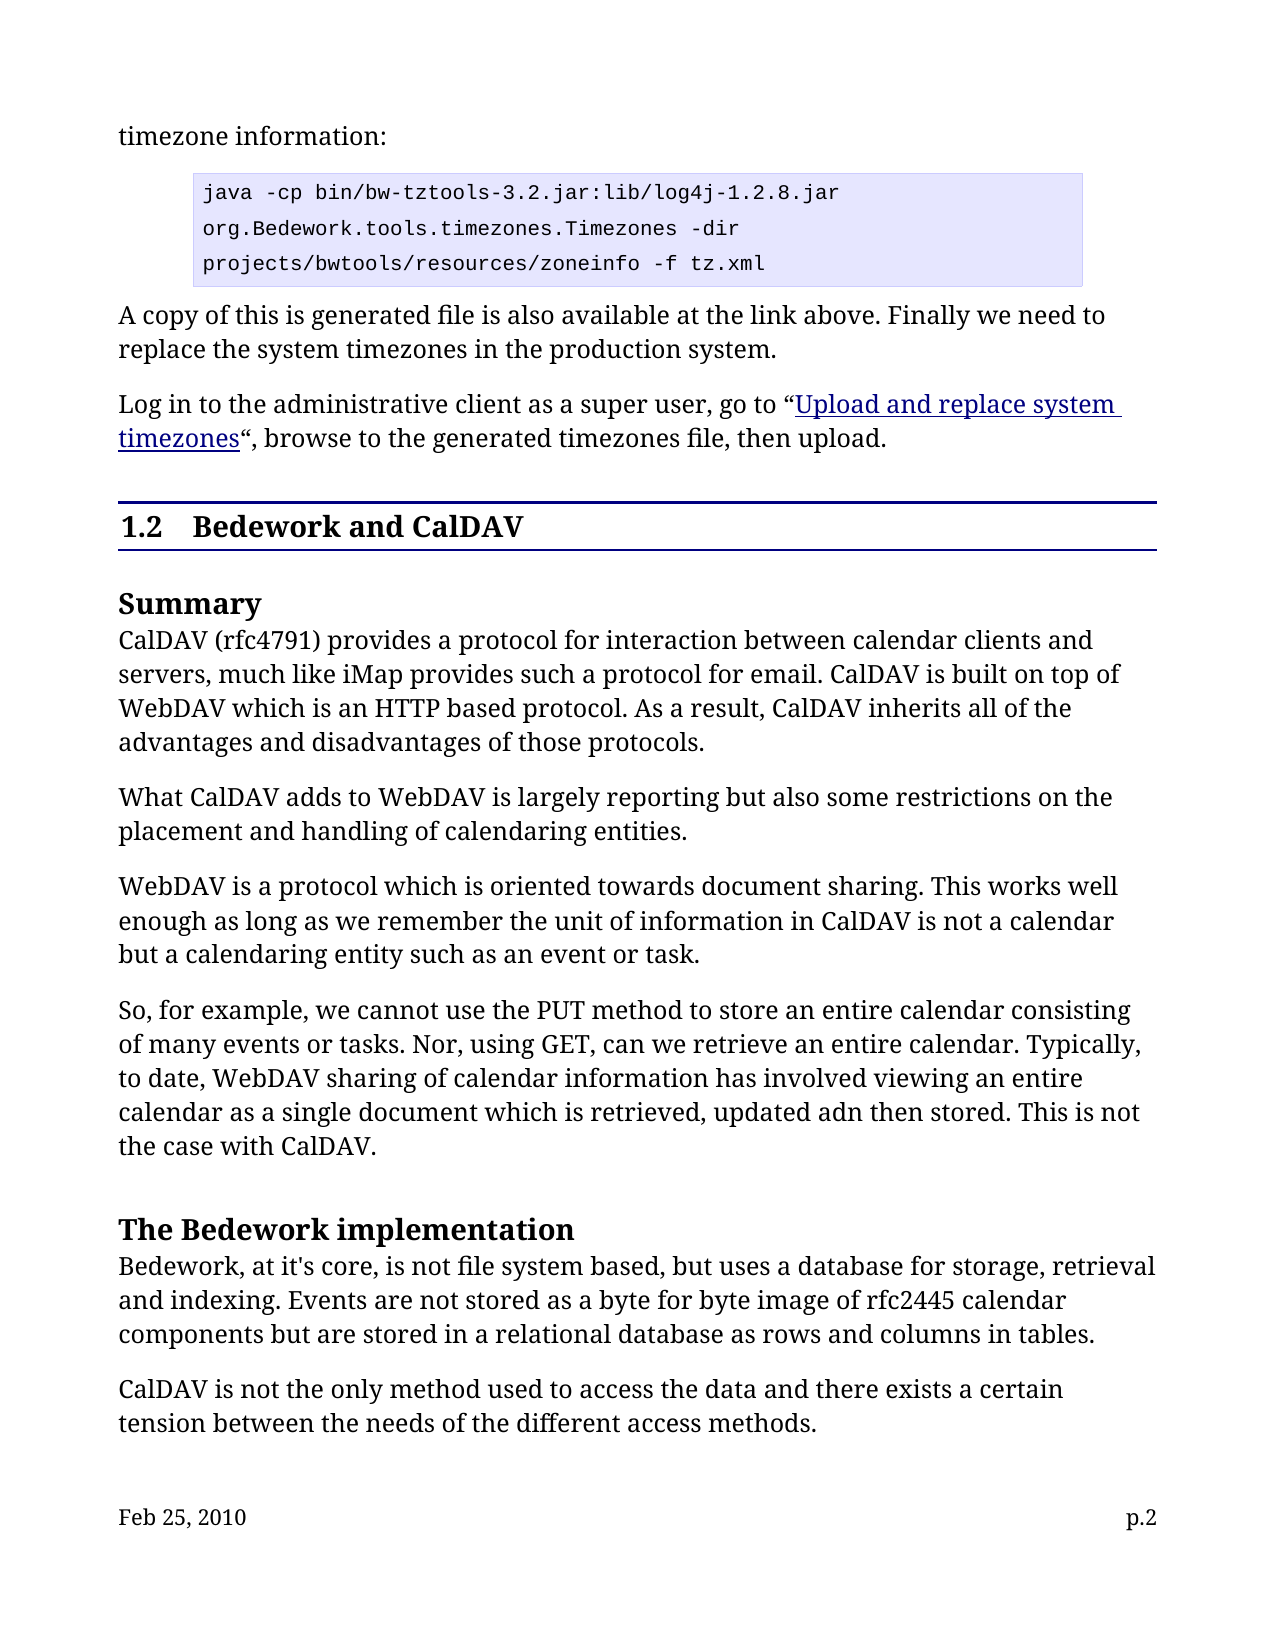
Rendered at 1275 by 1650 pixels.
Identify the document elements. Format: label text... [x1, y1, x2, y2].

text CalDAV (rfc4791) provides a protocol for interaction between calendar clients and servers, much like iMap provides such a protocol for email. CalDAV is built on top of WebDAV which is an HTTP based protocol. As a result, CalDAV inherits all of the advantages and disadvantages of those protocols. [118, 623, 1157, 759]
text java -cp bin/bw-tztools-3.2.jar:lib/log4j-1.2.8.jar org.Bedework.tools.timezones.Timezones -dir projects/bwtools/resources/zoneinfo -f tz.xml [194, 174, 1082, 286]
text Bedework, at it's core, is not file system based, but uses a database for storage, retrieval and indexing. Events are not stored as a byte for byte image of rfc2445 calendar components but are stored in a relational database as rows and columns in tables. [118, 1249, 1157, 1351]
text So, for example, we cannot use the PUT method to store an entire calendar consisting of many events or tasks. Nor, using GET, can we retrieve an entire calendar. Typically, to date, WebDAV sharing of calendar information has involved viewing an entire calendar as a single document which is retrieved, updated adn then stored. This is not the case with CalDAV. [118, 992, 1157, 1163]
text A copy of this is generated file is also available at the link above. Finally we need to replace the system timezones in the production system. [118, 298, 1157, 366]
subtitle Bedework and CalDAV [118, 504, 1157, 549]
text CalDAV is not the only method used to access the data and there exists a certain tension between the needs of the different access methods. [118, 1372, 1157, 1440]
text What CalDAV adds to WebDAV is largely reporting but also some restrictions on the placement and handling of calendaring entities. [118, 780, 1157, 848]
subtitle Summary [118, 583, 1157, 623]
subtitle The Bedework implementation [118, 1209, 1157, 1249]
text Log in to the administrative client as a super user, go to “Upload and replace system timezones“, browse to the generated timezones file, then upload. [118, 387, 1157, 455]
text timezone information: [118, 118, 1157, 152]
text WebDAV is a protocol which is oriented towards document sharing. This works well enough as long as we remember the unit of information in CalDAV is not a calendar but a calendaring entity such as an event or task. [118, 869, 1157, 971]
